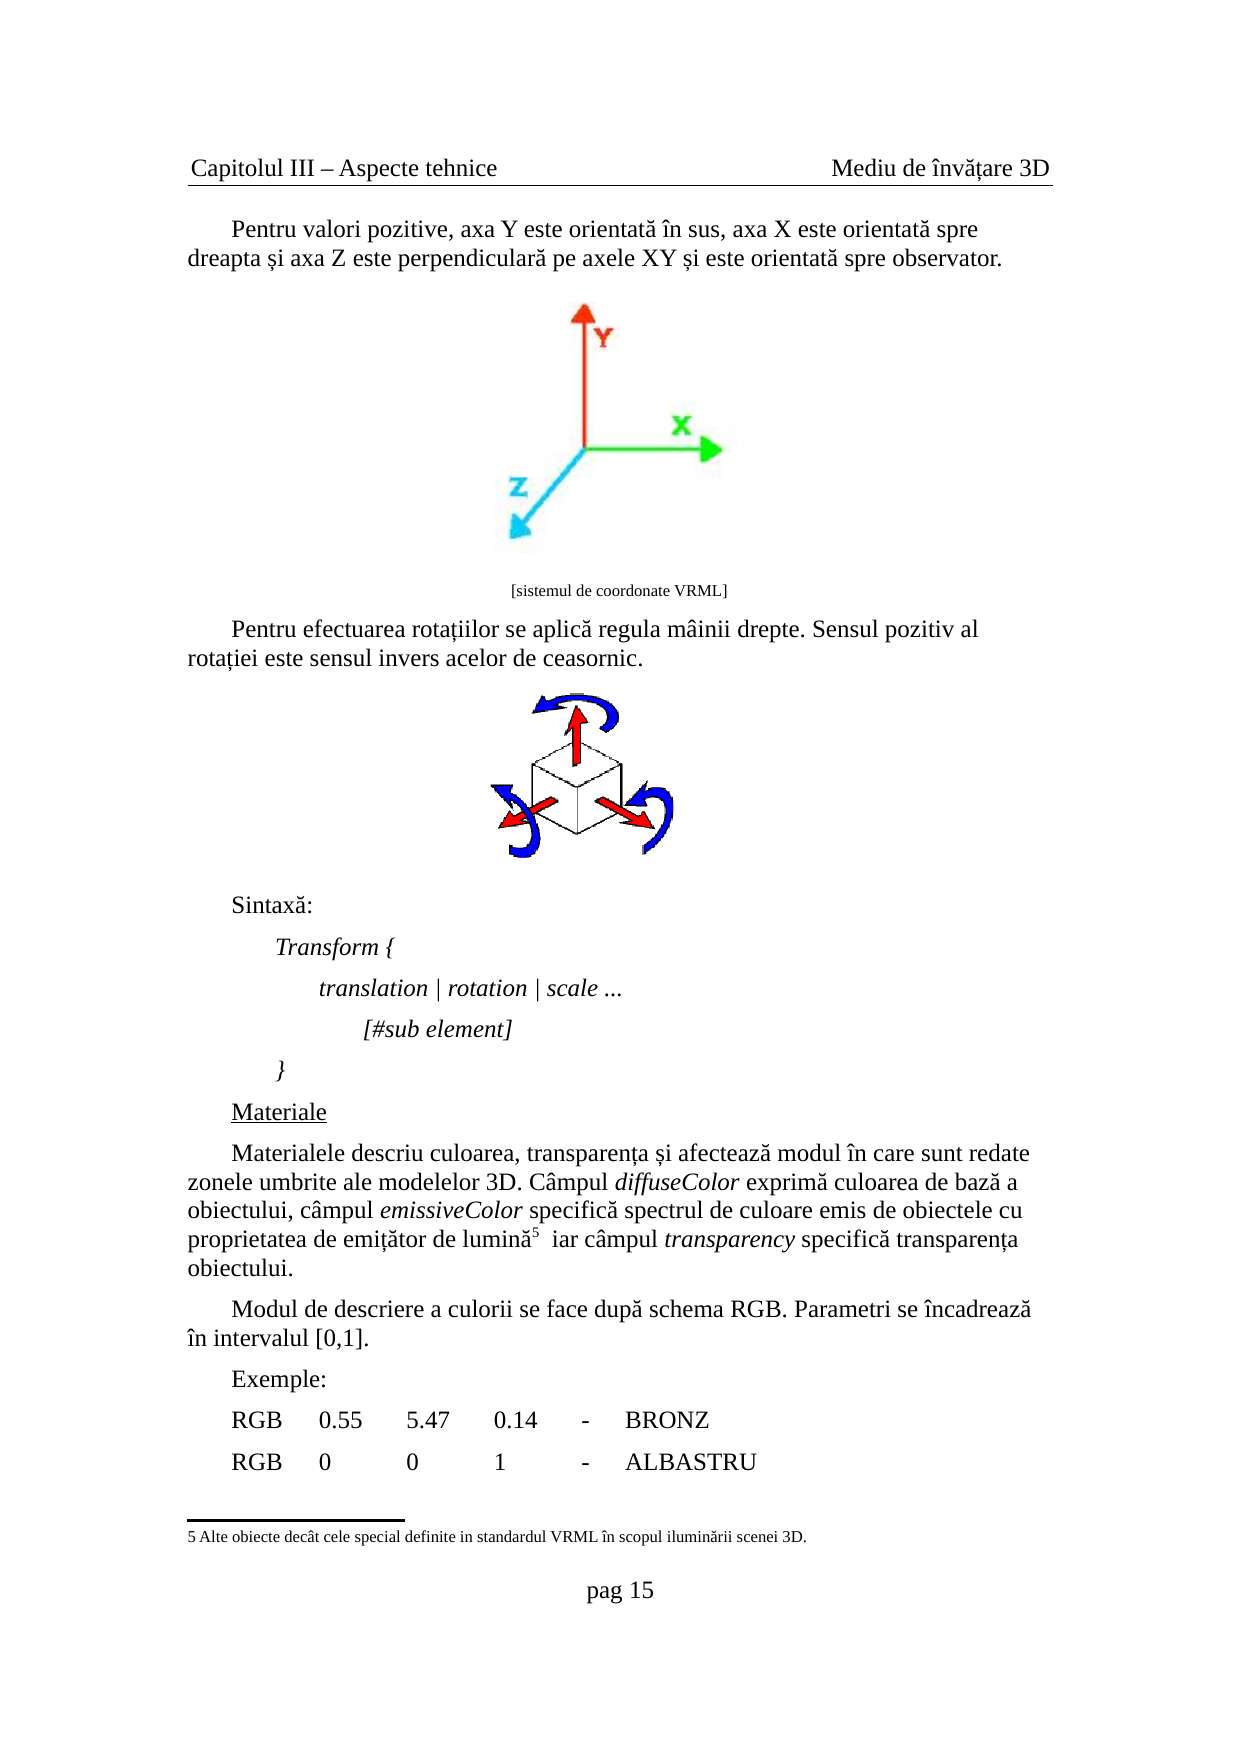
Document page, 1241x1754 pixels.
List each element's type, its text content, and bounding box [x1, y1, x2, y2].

text Pentru efectuarea rotațiilor se aplică regula mâinii drepte. Sensul pozitiv al rotației este sensul invers acelor de ceasornic. [187, 614, 1053, 672]
text Sintaxă: [187, 891, 1053, 919]
text Materiale [187, 1097, 1053, 1126]
picture [495, 302, 745, 553]
text } [187, 1056, 1053, 1084]
text Materialele descriu culoarea, transparența și afectează modul în care sunt redate zonele umbrite ale modelelor 3D. Câmpul diffuseColor exprimă culoarea de bază a obiectului, câmpul emissiveColor specifică spectrul de culoare emis de obiectele cu proprietatea de emițător de lumină iar câmpul transparency specifică transparența obiectului. [187, 1138, 1053, 1282]
text Modul de descriere a culorii se face după schema RGB. Parametri se încadrează în intervalul [0,1]. [187, 1294, 1053, 1352]
text RGB 0 0 1 - ALBASTRU [187, 1447, 1053, 1476]
text translation | rotation | scale ... [187, 973, 1053, 1002]
picture [490, 693, 674, 858]
text RGB 0.55 5.47 0.14 - BRONZ [187, 1406, 1053, 1434]
text Alte obiecte decât cele special definite in standardul VRML în scopul iluminării scenei 3D. [187, 1527, 1053, 1546]
text [#sub element] [187, 1014, 1053, 1043]
text [sistemul de coordonate VRML] [187, 573, 1053, 602]
text Exemple: [187, 1364, 1053, 1393]
text Transform { [187, 932, 1053, 961]
text Pentru valori pozitive, axa Y este orientată în sus, axa X este orientată spre dreapta și axa Z este perpendiculară pe axele XY și este orientată spre observator. [187, 214, 1053, 272]
